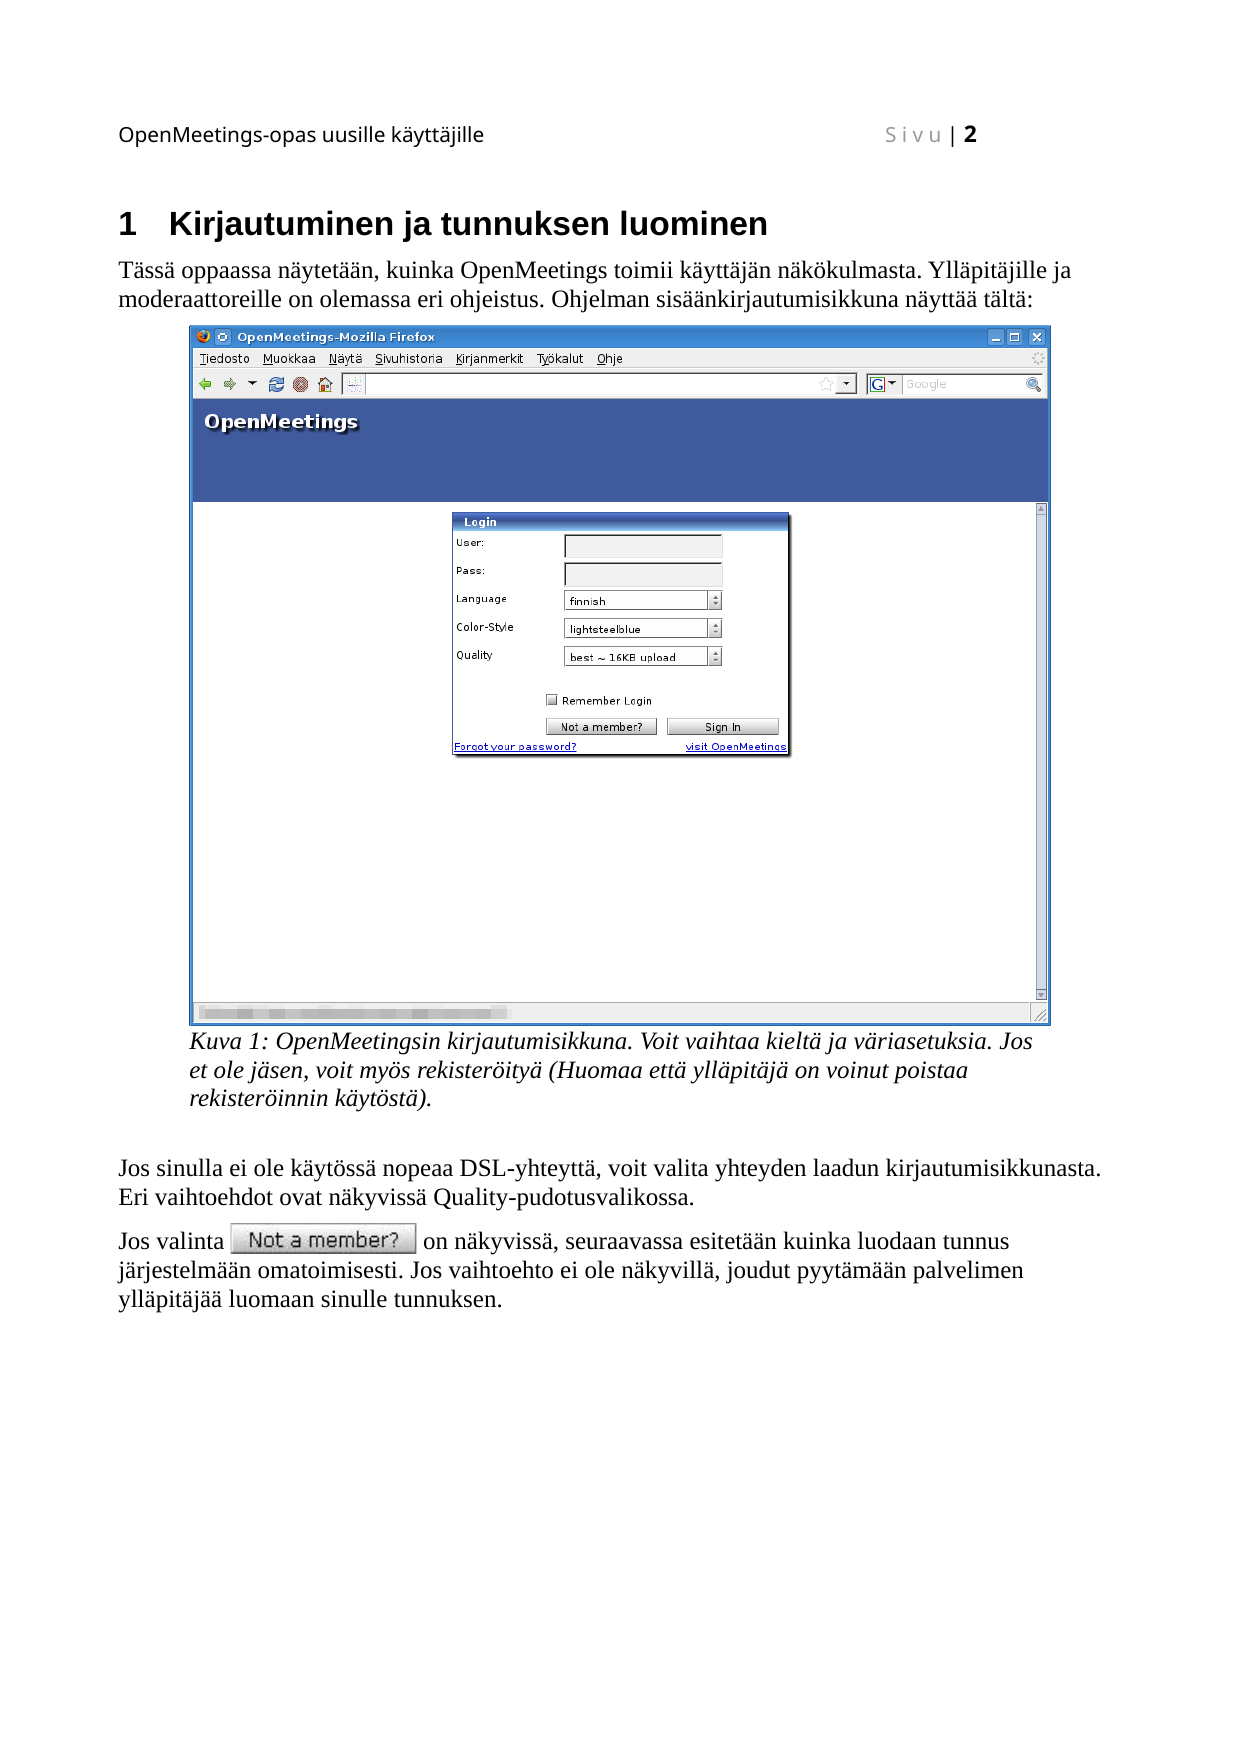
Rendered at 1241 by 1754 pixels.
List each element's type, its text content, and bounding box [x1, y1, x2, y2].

text Jos sinulla ei ole käytössä nopeaa DSL-yhteyttä, voit valita yhteyden laadun kirjautumisikkunasta. Eri vaihtoehdot ovat näkyvissä Quality-pudotusvalikossa. [118, 1153, 1122, 1211]
picture [189, 325, 1051, 1026]
text Jos valinta on näkyvissä, seuraavassa esitetään kuinka luodaan tunnus järjestelmään omatoimisesti. Jos vaihtoehto ei ole näkyvillä, joudut pyytämään palvelimen ylläpitäjää luomaan sinulle tunnuksen. [118, 1223, 1122, 1313]
text Tässä oppaassa näytetään, kuinka OpenMeetings toimii käyttäjän näkökulmasta. Ylläpitäjille ja moderaattoreille on olemassa eri ohjeistus. Ohjelman sisäänkirjautumisikkuna näyttää tältä: [118, 255, 1122, 312]
picture [230, 1223, 417, 1254]
text Kuva 1: OpenMeetingsin kirjautumisikkuna. Voit vaihtaa kieltä ja väriasetuksia. Jos et ole jäsen, voit myös rekisteröityä (Huomaa että ylläpitäjä on voinut poistaa rekisteröinnin käytöstä). [189, 1026, 1051, 1112]
subtitle Kirjautuminen ja tunnuksen luominen [118, 204, 1122, 242]
